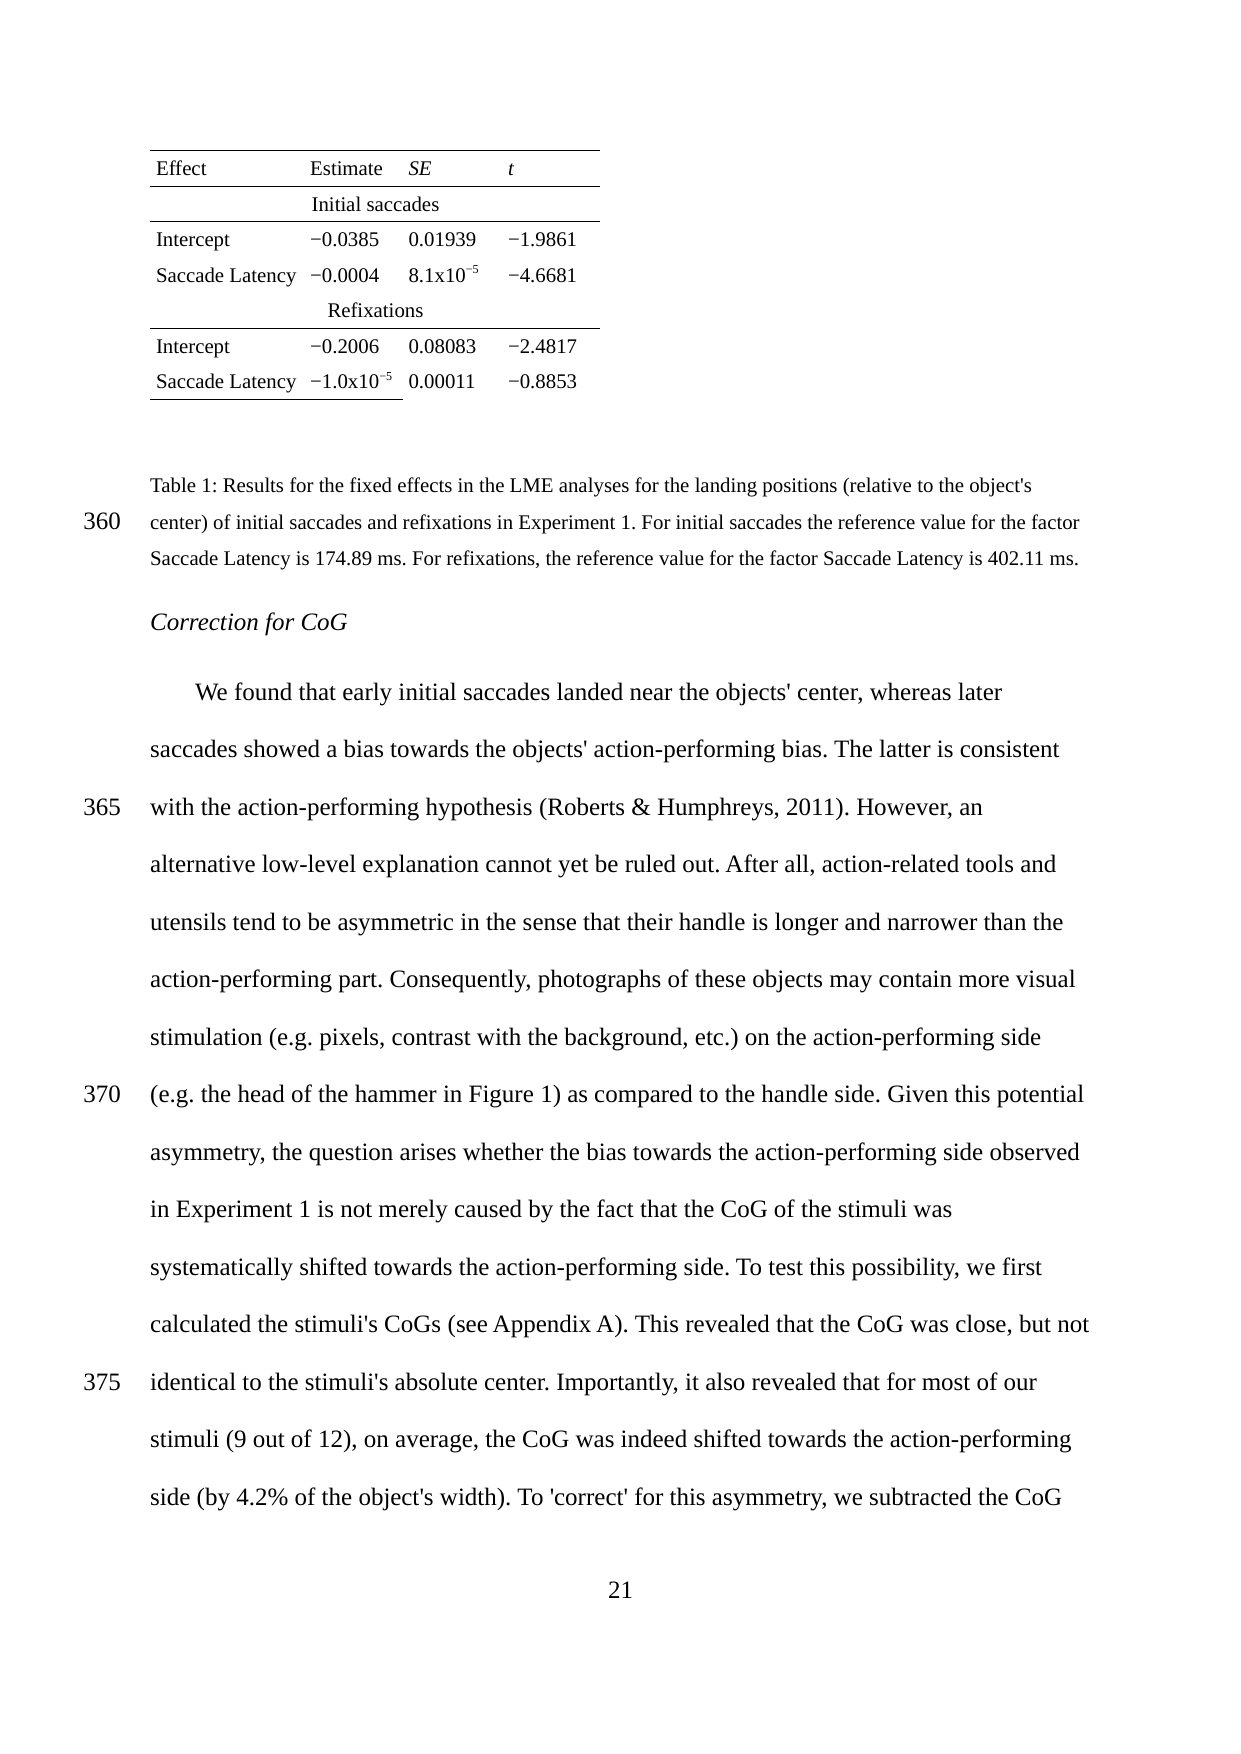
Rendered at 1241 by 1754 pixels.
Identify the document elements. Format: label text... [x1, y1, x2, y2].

table_cell −0.0385 [304, 222, 403, 257]
table_cell Refixations [150, 293, 600, 328]
table_header t [502, 151, 600, 186]
table_cell −2.4817 [502, 329, 600, 363]
table_cell −1.9861 [502, 222, 600, 257]
table_cell Intercept [150, 329, 304, 363]
table_cell 8.1x10−5 [403, 257, 502, 292]
table_cell Saccade Latency [150, 257, 304, 292]
table_cell 0.08083 [403, 329, 502, 363]
table_cell −0.0004 [304, 257, 403, 292]
table_cell 0.01939 [403, 222, 502, 257]
subtitle Correction for CoG [150, 607, 1091, 636]
table_cell −1.0x10−5 [304, 364, 403, 399]
table_cell 0.00011 [403, 364, 502, 399]
table_header Effect [150, 151, 304, 186]
table_cell −4.6681 [502, 257, 600, 292]
table_header Estimate [304, 151, 403, 186]
table_cell Saccade Latency [150, 364, 304, 399]
text We found that early initial saccades landed near the objects' center, whereas later saccades showed a bias towards the objects' action-performing bias. The latter is consistent with the action-performing hypothesis (Roberts & Humphreys, 2011). However, an alternative low-level explanation cannot yet be ruled out. After all, action-related tools and utensils tend to be asymmetric in the sense that their handle is longer and narrower than the action-performing part. Consequently, photographs of these objects may contain more visual stimulation (e.g. pixels, contrast with the background, etc.) on the action-performing side (e.g. the head of the hammer in Figure 1) as compared to the handle side. Given this potential asymmetry, the question arises whether the bias towards the action-performing side observed in Experiment 1 is not merely caused by the fact that the CoG of the stimuli was systematically shifted towards the action-performing side. To test this possibility, we first calculated the stimuli's CoGs (see Appendix A). This revealed that the CoG was close, but not identical to the stimuli's absolute center. Importantly, it also revealed that for most of our stimuli (9 out of 12), on average, the CoG was indeed shifted towards the action-performing side (by 4.2% of the object's width). To 'correct' for this asymmetry, we subtracted the CoG [150, 677, 1091, 1511]
table_cell Intercept [150, 222, 304, 257]
table_cell −0.2006 [304, 329, 403, 363]
table_cell Initial saccades [150, 187, 600, 221]
text Table 1: Results for the fixed effects in the LME analyses for the landing positions (relative to the object's center) of initial saccades and refixations in Experiment 1. For initial saccades the reference value for the factor Saccade Latency is 174.89 ms. For refixations, the reference value for the factor Saccade Latency is 402.11 ms. [150, 469, 1091, 570]
table_cell −0.8853 [502, 364, 600, 399]
table_header SE [403, 151, 502, 186]
